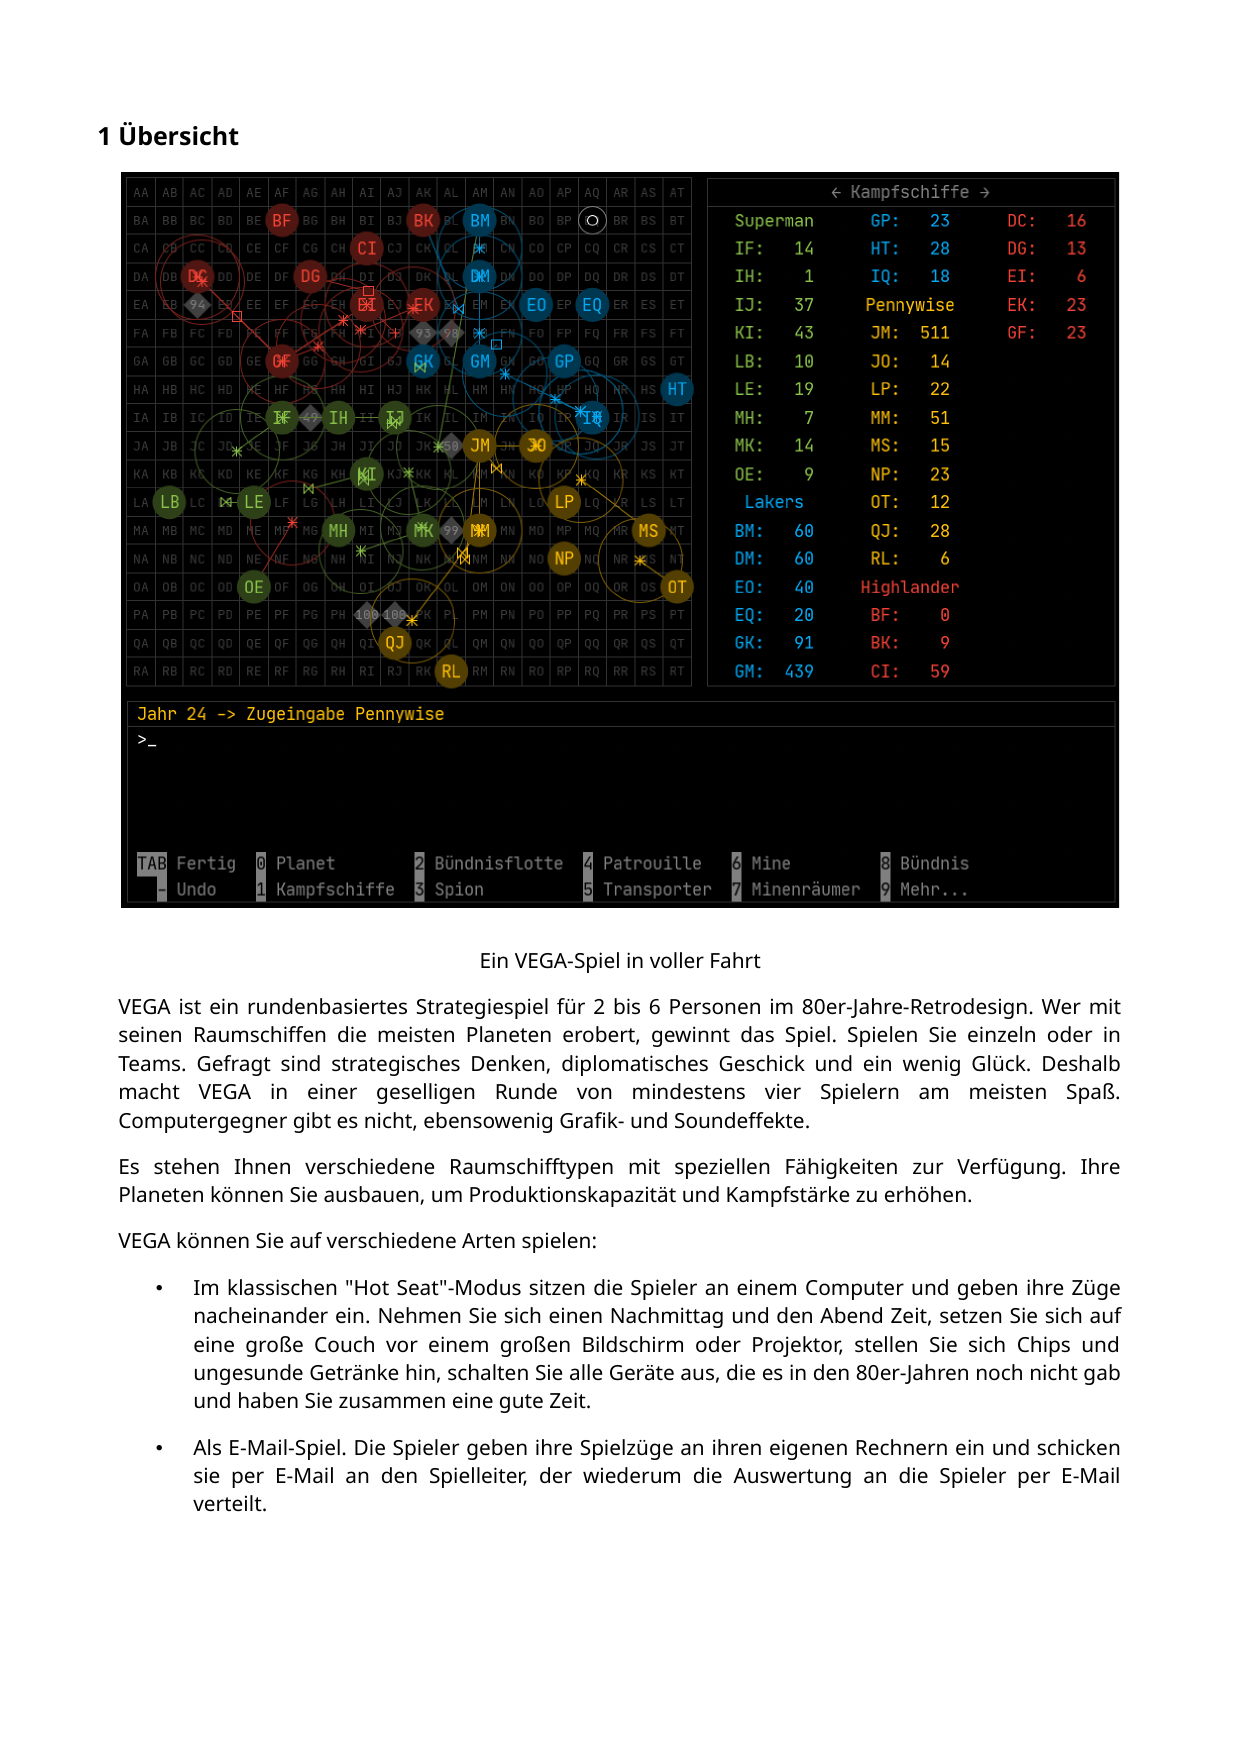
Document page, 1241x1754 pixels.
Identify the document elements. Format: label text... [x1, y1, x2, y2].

text Es stehen Ihnen verschiedene Raumschifftypen mit speziellen Fähigkeiten zur Verfügung. Ihre Planeten können Sie ausbauen, um Produktionskapazität und Kampfstärke zu erhöhen. [118, 1152, 1122, 1209]
list Im klassischen "Hot Seat"-Modus sitzen die Spieler an einem Computer und geben ihre Züge nacheinander ein. Nehmen Sie sich einen Nachmittag und den Abend Zeit, setzen Sie sich auf eine große Couch vor einem großen Bildschirm oder Projektor, stellen Sie sich Chips und ungesunde Getränke hin, schalten Sie alle Geräte aus, die es in den 80er-Jahren noch nicht gab und haben Sie zusammen eine gute Zeit. [156, 1273, 1122, 1415]
list Als E-Mail-Spiel. Die Spieler geben ihre Spielzüge an ihren eigenen Rechnern ein und schicken sie per E-Mail an den Spielleiter, der wiederum die Auswertung an die Spieler per E-Mail verteilt. [156, 1433, 1122, 1518]
text VEGA ist ein rundenbasiertes Strategiespiel für 2 bis 6 Personen im 80er-Jahre-Retrodesign. Wer mit seinen Raumschiffen die meisten Planeten erobert, gewinnt das Spiel. Spielen Sie einzeln oder in Teams. Gefragt sind strategisches Denken, diplomatisches Geschick und ein wenig Glück. Deshalb macht VEGA in einer geselligen Runde von mindestens vier Spielern am meisten Spaß. Computergegner gibt es nicht, ebensowenig Grafik- und Soundeffekte. [118, 992, 1122, 1134]
subtitle Übersicht [118, 118, 1122, 152]
text VEGA können Sie auf verschiedene Arten spielen: [118, 1227, 1122, 1255]
picture [121, 172, 1120, 908]
text Ein VEGA-Spiel in voller Fahrt [118, 170, 1122, 974]
